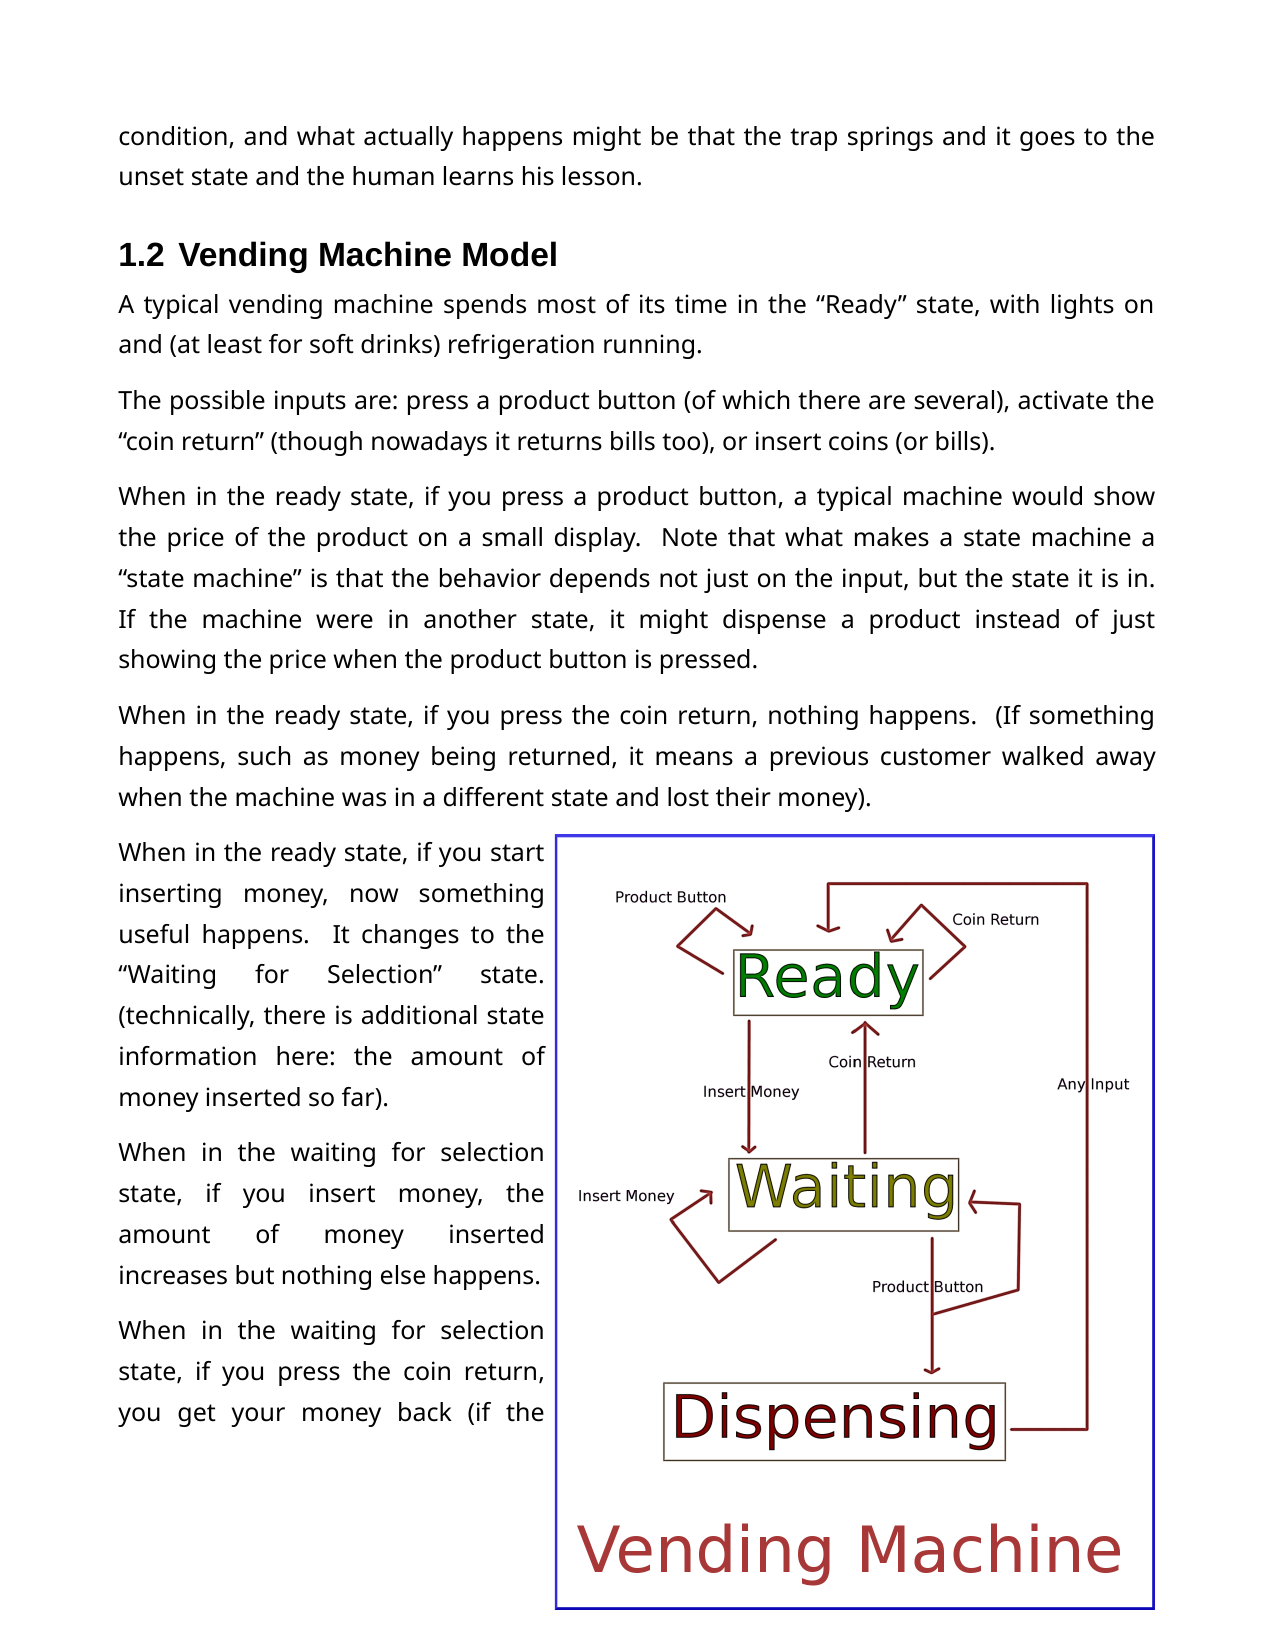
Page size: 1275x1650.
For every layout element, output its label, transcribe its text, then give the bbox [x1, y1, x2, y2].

text A typical vending machine spends most of its time in the “Ready” state, with lights on and (at least for soft drinks) refrigeration running. [118, 286, 1157, 361]
text When in the ready state, if you start inserting money, now something useful happens. It changes to the “Waiting for Selection” state. (technically, there is additional state information here: the amount of money inserted so far). [118, 835, 554, 1114]
text When in the waiting for selection state, if you insert money, the amount of money inserted increases but nothing else happens. [118, 1135, 554, 1292]
text When in the waiting for selection state, if you press the coin return, you get your money back (if the [118, 1313, 554, 1429]
text When in the ready state, if you press the coin return, nothing happens. (If something happens, such as money being returned, it means a previous customer walked away when the machine was in a different state and lost their money). [118, 698, 1157, 813]
subtitle Vending Machine Model [118, 235, 1157, 274]
picture [554, 834, 1155, 1610]
text condition, and what actually happens might be that the trap springs and it goes to the unset state and the human learns his lesson. [118, 118, 1157, 193]
text The possible inputs are: press a product button (of which there are several), activate the “coin return” (though nowadays it returns bills too), or insert coins (or bills). [118, 383, 1157, 457]
text When in the ready state, if you press a product button, a typical machine would show the price of the product on a small display. Note that what makes a state machine a “state machine” is that the behavior depends not just on the input, but the state it is in. If the machine were in another state, it might dispense a product instead of just showing the price when the product button is pressed. [118, 479, 1157, 676]
